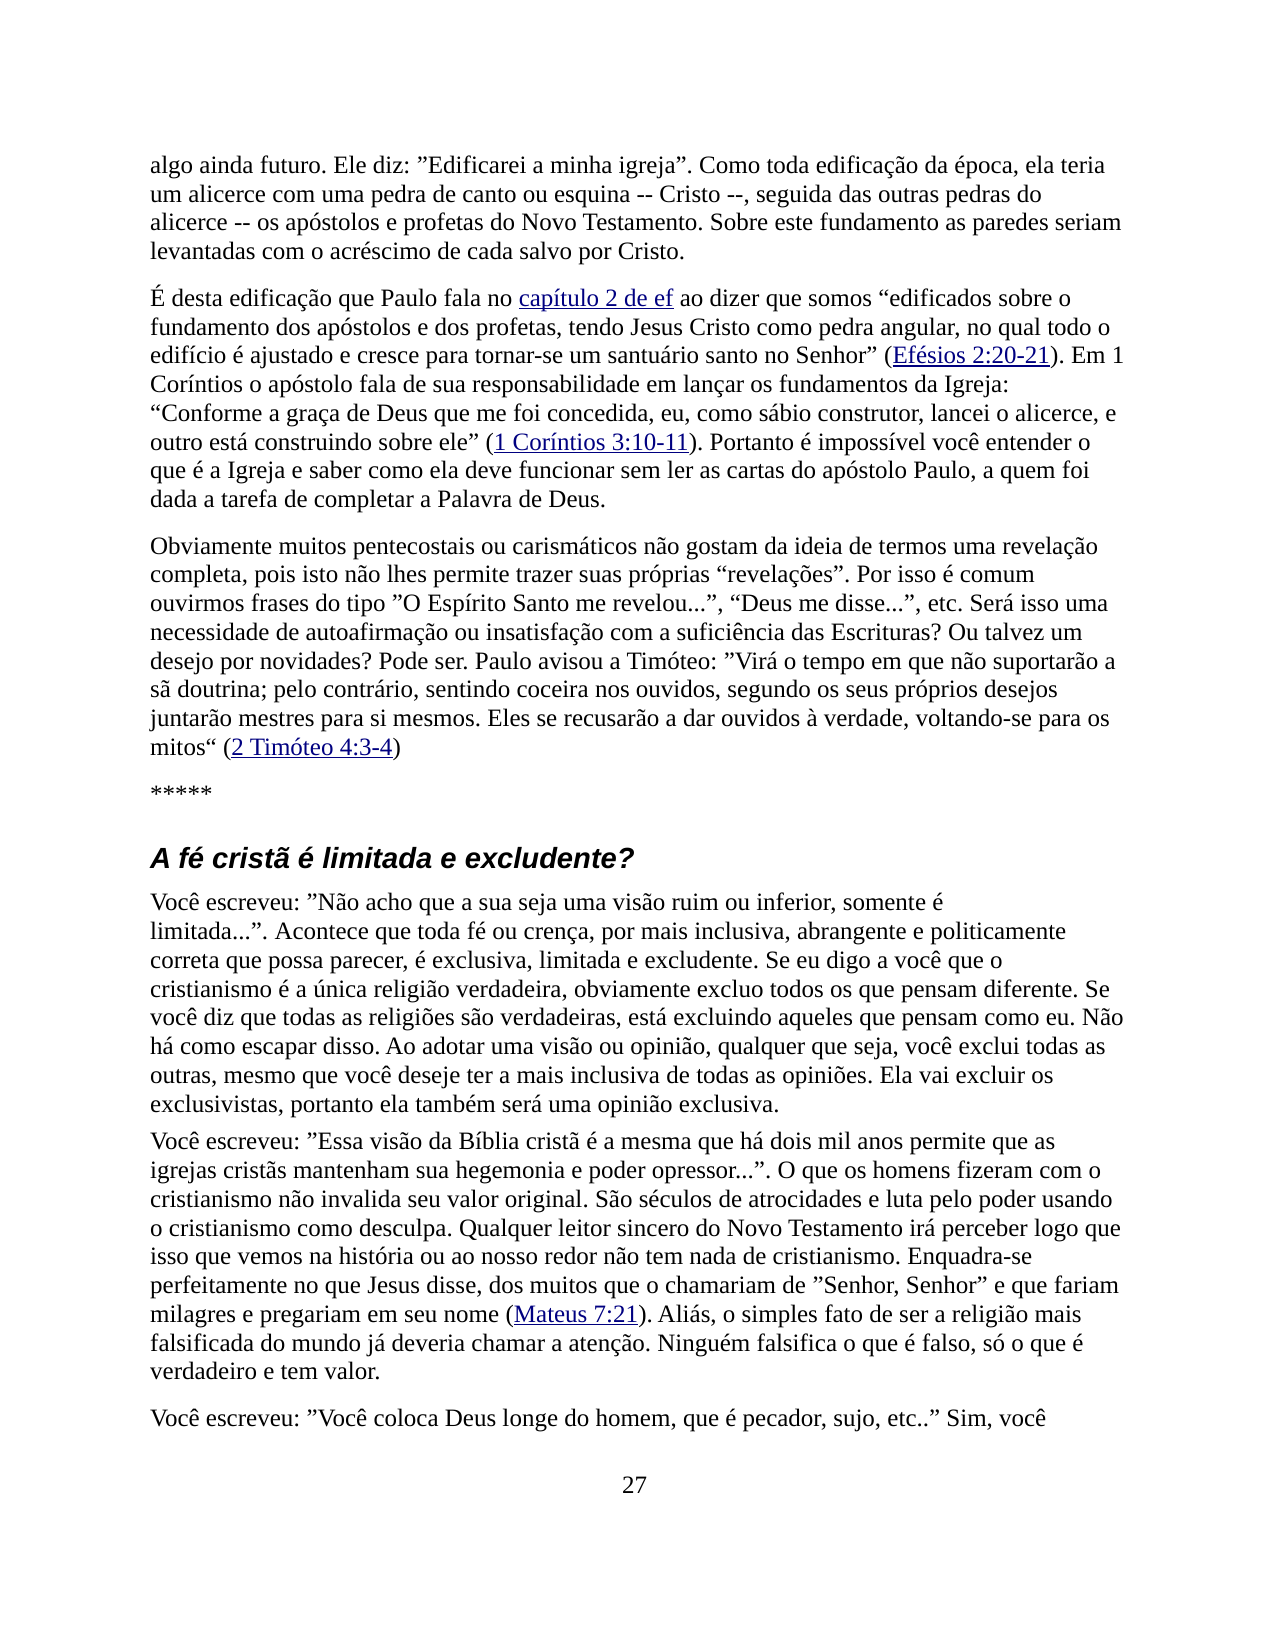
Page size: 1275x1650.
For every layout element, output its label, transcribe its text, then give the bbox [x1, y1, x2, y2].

text Você escreveu: ”Essa visão da Bíblia cristã é a mesma que há dois mil anos permite que as igrejas cristãs mantenham sua hegemonia e poder opressor...”. O que os homens fizeram com o cristianismo não invalida seu valor original. São séculos de atrocidades e luta pelo poder usando o cristianismo como desculpa. Qualquer leitor sincero do Novo Testamento irá perceber logo que isso que vemos na história ou ao nosso redor não tem nada de cristianismo. Enquadra-se perfeitamente no que Jesus disse, dos muitos que o chamariam de ”Senhor, Senhor” e que fariam milagres e pregariam em seu nome (Mateus 7:21). Aliás, o simples fato de ser a religião mais falsificada do mundo já deveria chamar a atenção. Ninguém falsifica o que é falso, só o que é verdadeiro e tem valor. [150, 1126, 1125, 1385]
text ***** [150, 779, 1125, 807]
text Você escreveu: ”Você coloca Deus longe do homem, que é pecador, sujo, etc..” Sim, você [150, 1403, 1125, 1432]
subtitle A fé cristã é limitada e excludente? [150, 841, 1125, 875]
text algo ainda futuro. Ele diz: ”Edificarei a minha igreja”. Como toda edificação da época, ela teria um alicerce com uma pedra de canto ou esquina -- Cristo --, seguida das outras pedras do alicerce -- os apóstolos e profetas do Novo Testamento. Sobre este fundamento as paredes seriam levantadas com o acréscimo de cada salvo por Cristo. [150, 150, 1125, 265]
text Obviamente muitos pentecostais ou carismáticos não gostam da ideia de termos uma revelação completa, pois isto não lhes permite trazer suas próprias “revelações”. Por isso é comum ouvirmos frases do tipo ”O Espírito Santo me revelou...”, “Deus me disse...”, etc. Será isso uma necessidade de autoafirmação ou insatisfação com a suficiência das Escrituras? Ou talvez um desejo por novidades? Pode ser. Paulo avisou a Timóteo: ”Virá o tempo em que não suportarão a sã doutrina; pelo contrário, sentindo coceira nos ouvidos, segundo os seus próprios desejos juntarão mestres para si mesmos. Eles se recusarão a dar ouvidos à verdade, voltando-se para os mitos“ (2 Timóteo 4:3-4) [150, 531, 1125, 761]
text Você escreveu: ”Não acho que a sua seja uma visão ruim ou inferior, somente é limitada...”. Acontece que toda fé ou crença, por mais inclusiva, abrangente e politicamente correta que possa parecer, é exclusiva, limitada e excludente. Se eu digo a você que o cristianismo é a única religião verdadeira, obviamente excluo todos os que pensam diferente. Se você diz que todas as religiões são verdadeiras, está excluindo aqueles que pensam como eu. Não há como escapar disso. Ao adotar uma visão ou opinião, qualquer que seja, você exclui todas as outras, mesmo que você deseje ter a mais inclusiva de todas as opiniões. Ela vai excluir os exclusivistas, portanto ela também será uma opinião exclusiva. [150, 887, 1125, 1117]
text É desta edificação que Paulo fala no capítulo 2 de ef ao dizer que somos “edificados sobre o fundamento dos apóstolos e dos profetas, tendo Jesus Cristo como pedra angular, no qual todo o edifício é ajustado e cresce para tornar-se um santuário santo no Senhor” (Efésios 2:20-21). Em 1 Coríntios o apóstolo fala de sua responsabilidade em lançar os fundamentos da Igreja: “Conforme a graça de Deus que me foi concedida, eu, como sábio construtor, lancei o alicerce, e outro está construindo sobre ele” (1 Coríntios 3:10-11). Portanto é impossível você entender o que é a Igreja e saber como ela deve funcionar sem ler as cartas do apóstolo Paulo, a quem foi dada a tarefa de completar a Palavra de Deus. [150, 283, 1125, 513]
